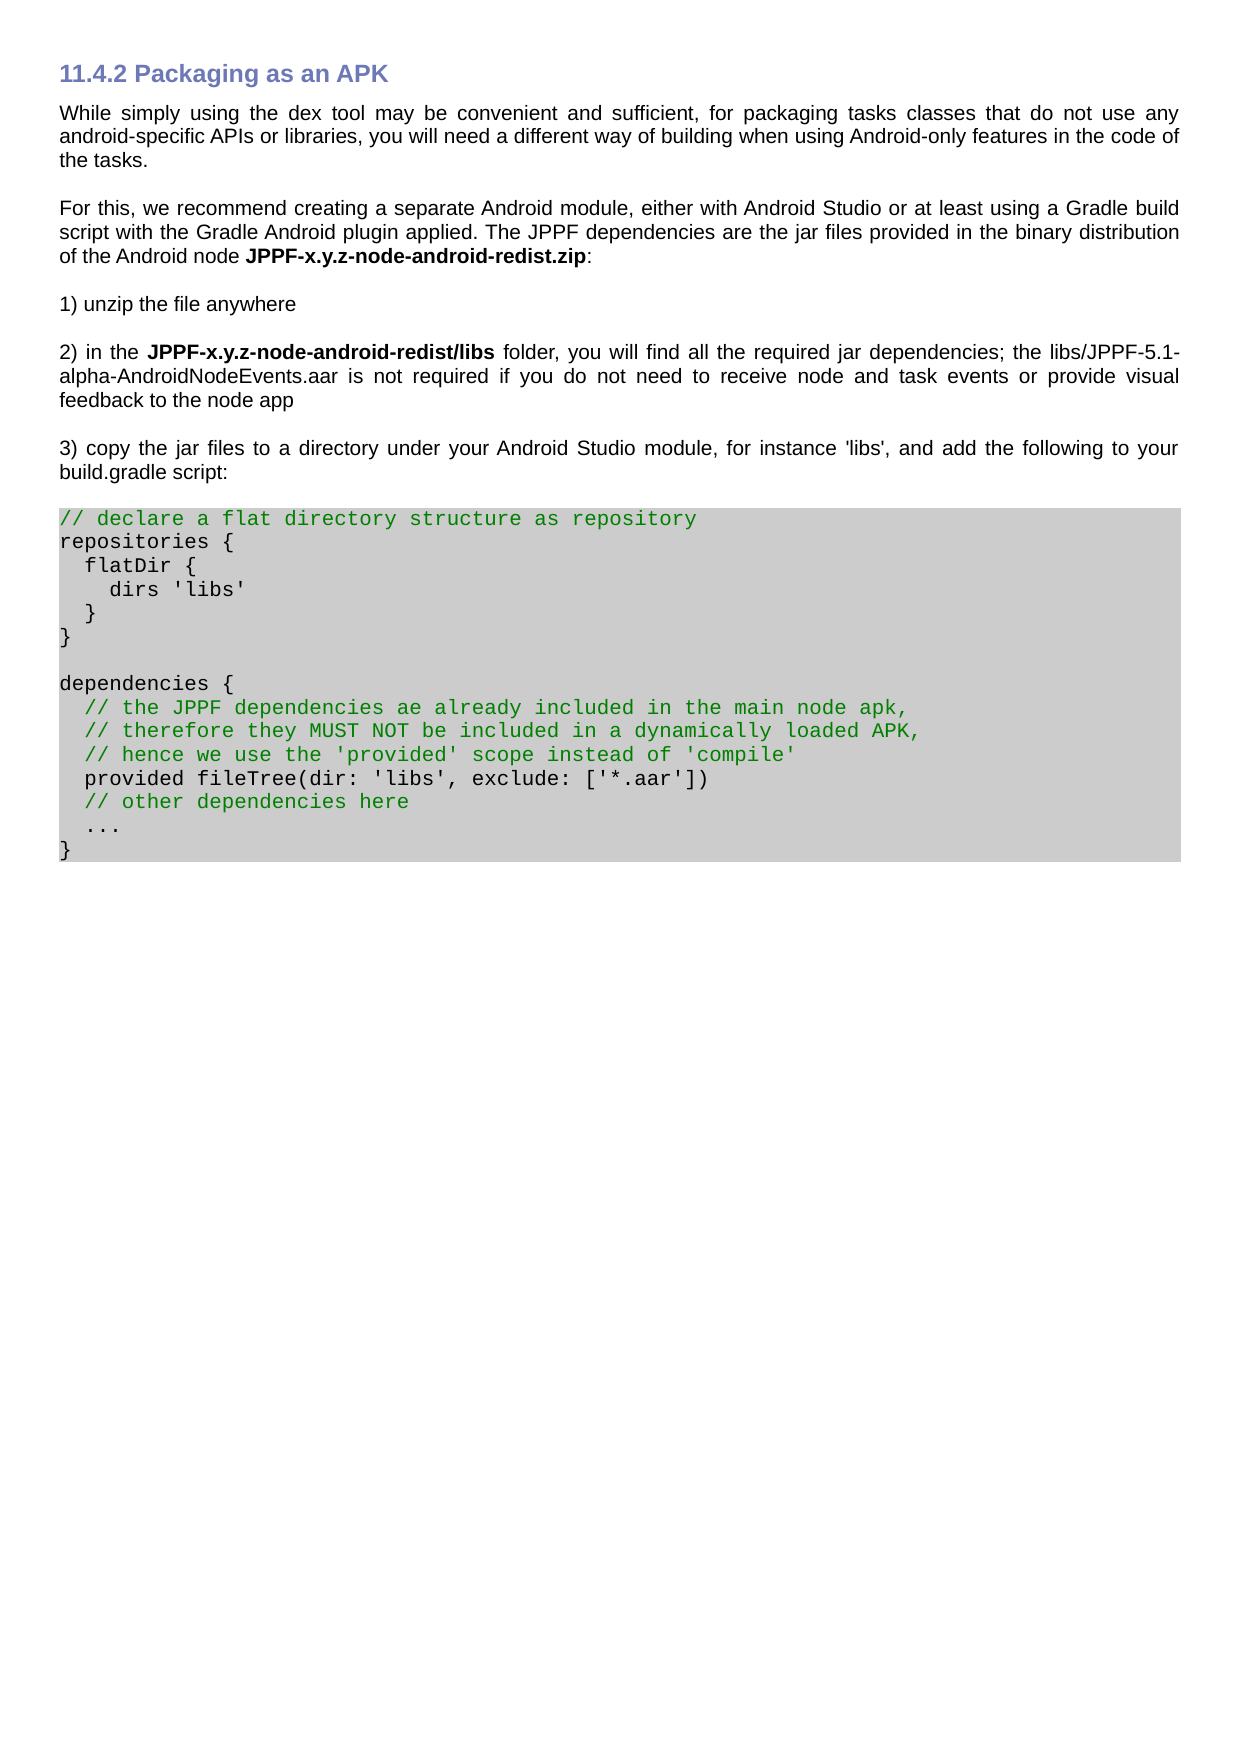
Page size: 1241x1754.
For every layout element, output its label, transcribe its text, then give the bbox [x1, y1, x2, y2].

text // the JPPF dependencies ae already included in the main node apk, [59, 697, 1181, 720]
text } [59, 839, 1181, 862]
text dirs 'libs' [59, 578, 1181, 602]
text // other dependencies here [59, 791, 1181, 815]
text repositories { [59, 531, 1181, 555]
text flatDir { [59, 555, 1181, 578]
text } [59, 602, 1181, 626]
text For this, we recommend creating a separate Android module, either with Android Studio or at least using a Gradle build script with the Gradle Android plugin applied. The JPPF dependencies are the jar files provided in the binary distribution of the Android node JPPF-x.y.z-node-android-redist.zip: [59, 196, 1181, 268]
text While simply using the dex tool may be convenient and sufficient, for packaging tasks classes that do not use any android-specific APIs or libraries, you will need a different way of building when using Android-only features in the code of the tasks. [59, 100, 1181, 172]
text // therefore they MUST NOT be included in a dynamically loaded APK, [59, 720, 1181, 744]
text dependencies { [59, 673, 1181, 697]
text 1) unzip the file anywhere [59, 292, 1181, 316]
text // hence we use the 'provided' scope instead of 'compile' [59, 744, 1181, 768]
text 3) copy the jar files to a directory under your Android Studio module, for instance 'libs', and add the following to your build.gradle script: [59, 436, 1181, 484]
text provided fileTree(dir: 'libs', exclude: ['*.aar']) [59, 768, 1181, 791]
text // declare a flat directory structure as repository [59, 508, 1181, 531]
subtitle Packaging as an APK [59, 59, 1181, 88]
text 2) in the JPPF-x.y.z-node-android-redist/libs folder, you will find all the required jar dependencies; the libs/JPPF-5.1-alpha-AndroidNodeEvents.aar is not required if you do not need to receive node and task events or provide visual feedback to the node app [59, 340, 1181, 412]
text } [59, 626, 1181, 649]
text ... [59, 815, 1181, 839]
